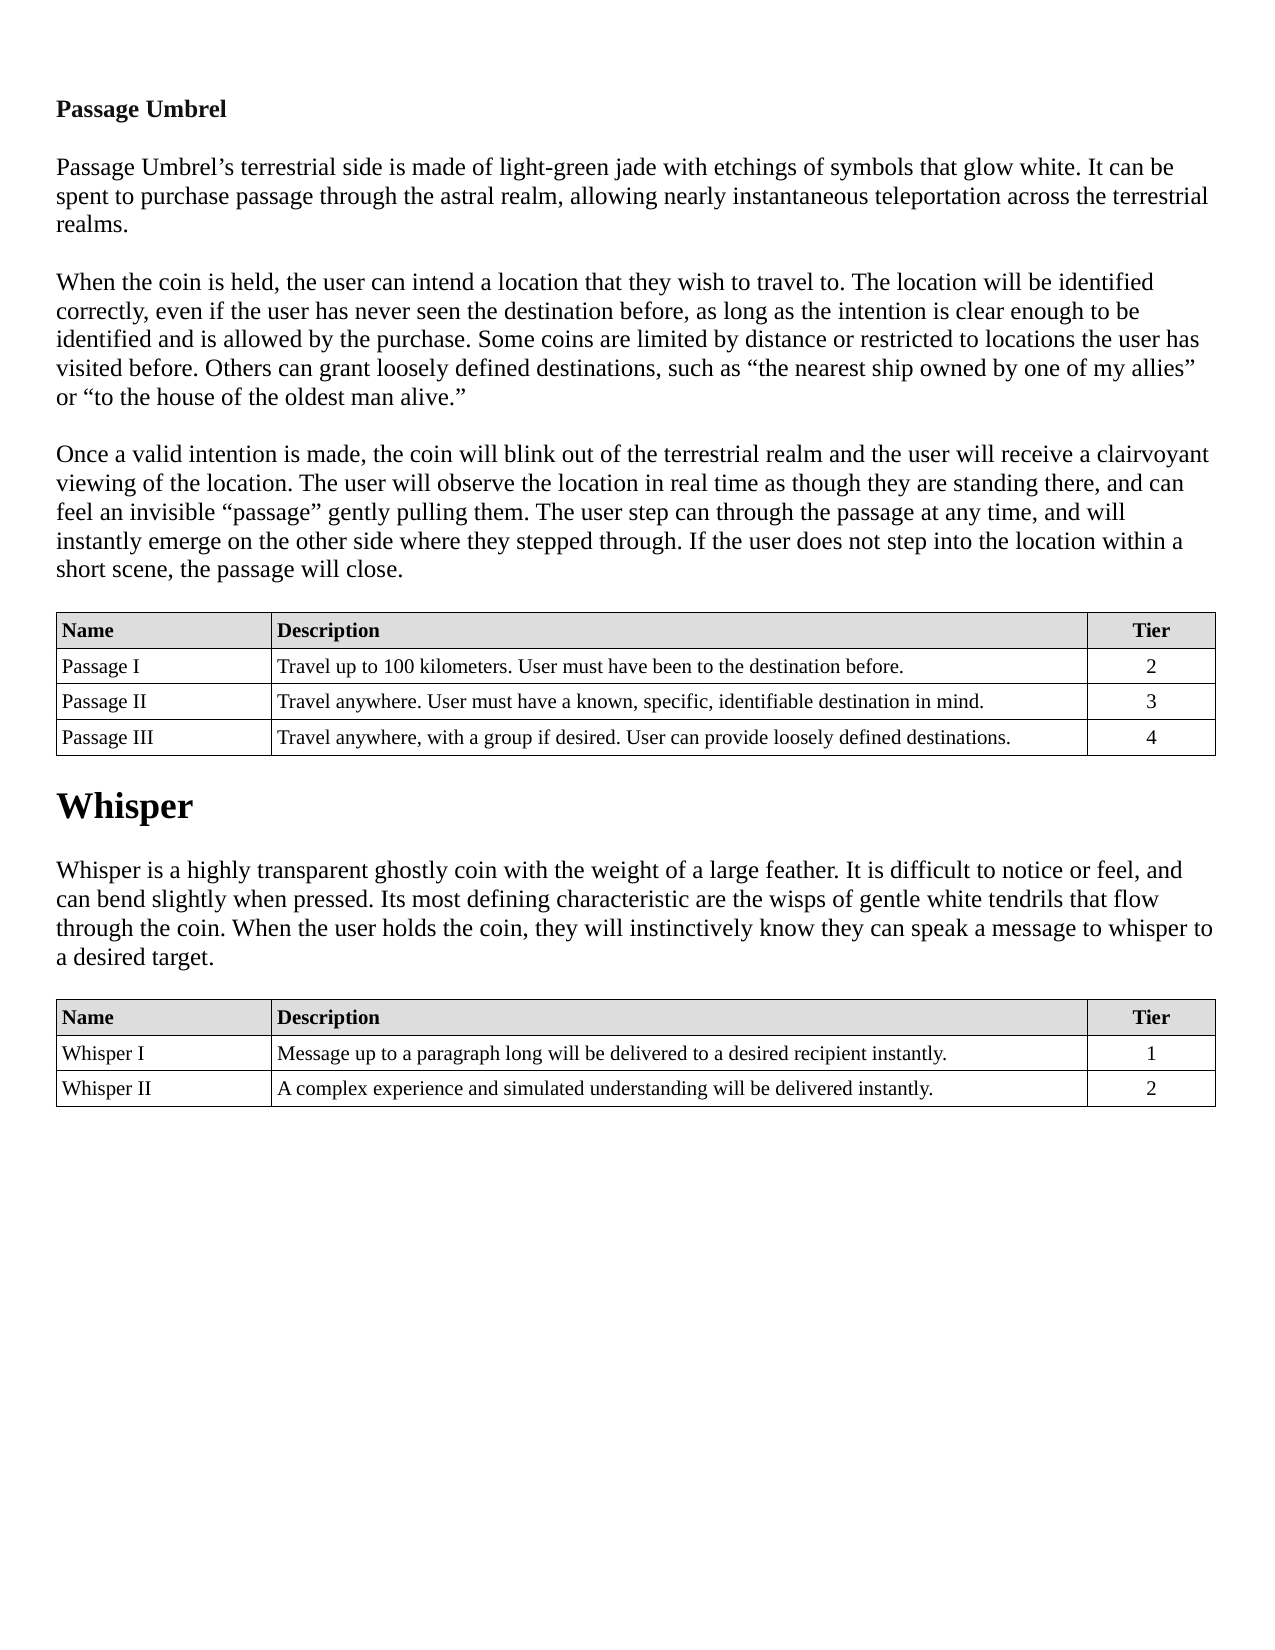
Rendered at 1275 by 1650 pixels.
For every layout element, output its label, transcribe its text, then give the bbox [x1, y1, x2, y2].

table_cell Passage III [57, 720, 271, 754]
table_cell A complex experience and simulated understanding will be delivered instantly. [272, 1071, 1087, 1106]
subtitle Whisper [56, 783, 1215, 827]
table_cell 1 [1088, 1036, 1215, 1070]
table_header Tier [1088, 1000, 1215, 1035]
table_cell Passage I [57, 649, 271, 683]
table_cell Whisper I [57, 1036, 271, 1070]
text Passage Umbrel’s terrestrial side is made of light-green jade with etchings of symbols that glow white. It can be spent to purchase passage through the astral realm, allowing nearly instantaneous teleportation across the terrestrial realms. [56, 152, 1215, 238]
table_cell Passage II [57, 684, 271, 719]
table_cell Travel up to 100 kilometers. User must have been to the destination before. [272, 649, 1087, 683]
table_header Tier [1088, 613, 1215, 648]
table_header Name [57, 1000, 271, 1035]
table_header Description [272, 1000, 1087, 1035]
table_cell Travel anywhere. User must have a known, specific, identifiable destination in mind. [272, 684, 1087, 719]
subtitle Passage Umbrel [56, 94, 1215, 123]
table_cell Travel anywhere, with a group if desired. User can provide loosely defined destinations. [272, 720, 1087, 754]
text Whisper is a highly transparent ghostly coin with the weight of a large feather. It is difficult to notice or feel, and can bend slightly when pressed. Its most defining characteristic are the wisps of gentle white tendrils that flow through the coin. When the user holds the coin, they will instinctively know they can speak a message to whisper to a desired target. [56, 855, 1215, 970]
table_cell Whisper II [57, 1071, 271, 1106]
text Once a valid intention is made, the coin will blink out of the terrestrial realm and the user will receive a clairvoyant viewing of the location. The user will observe the location in real time as though they are standing there, and can feel an invisible “passage” gently pulling them. The user step can through the passage at any time, and will instantly emerge on the other side where they stepped through. If the user does not step into the location within a short scene, the passage will close. [56, 439, 1215, 583]
table_cell 3 [1088, 684, 1215, 719]
table_cell 2 [1088, 649, 1215, 683]
table_header Description [272, 613, 1087, 648]
table_cell Message up to a paragraph long will be delivered to a desired recipient instantly. [272, 1036, 1087, 1070]
table_cell 2 [1088, 1071, 1215, 1106]
text When the coin is held, the user can intend a location that they wish to travel to. The location will be identified correctly, even if the user has never seen the destination before, as long as the intention is clear enough to be identified and is allowed by the purchase. Some coins are limited by distance or restricted to locations the user has visited before. Others can grant loosely defined destinations, such as “the nearest ship owned by one of my allies” or “to the house of the oldest man alive.” [56, 267, 1215, 411]
table_header Name [57, 613, 271, 648]
table_cell 4 [1088, 720, 1215, 754]
